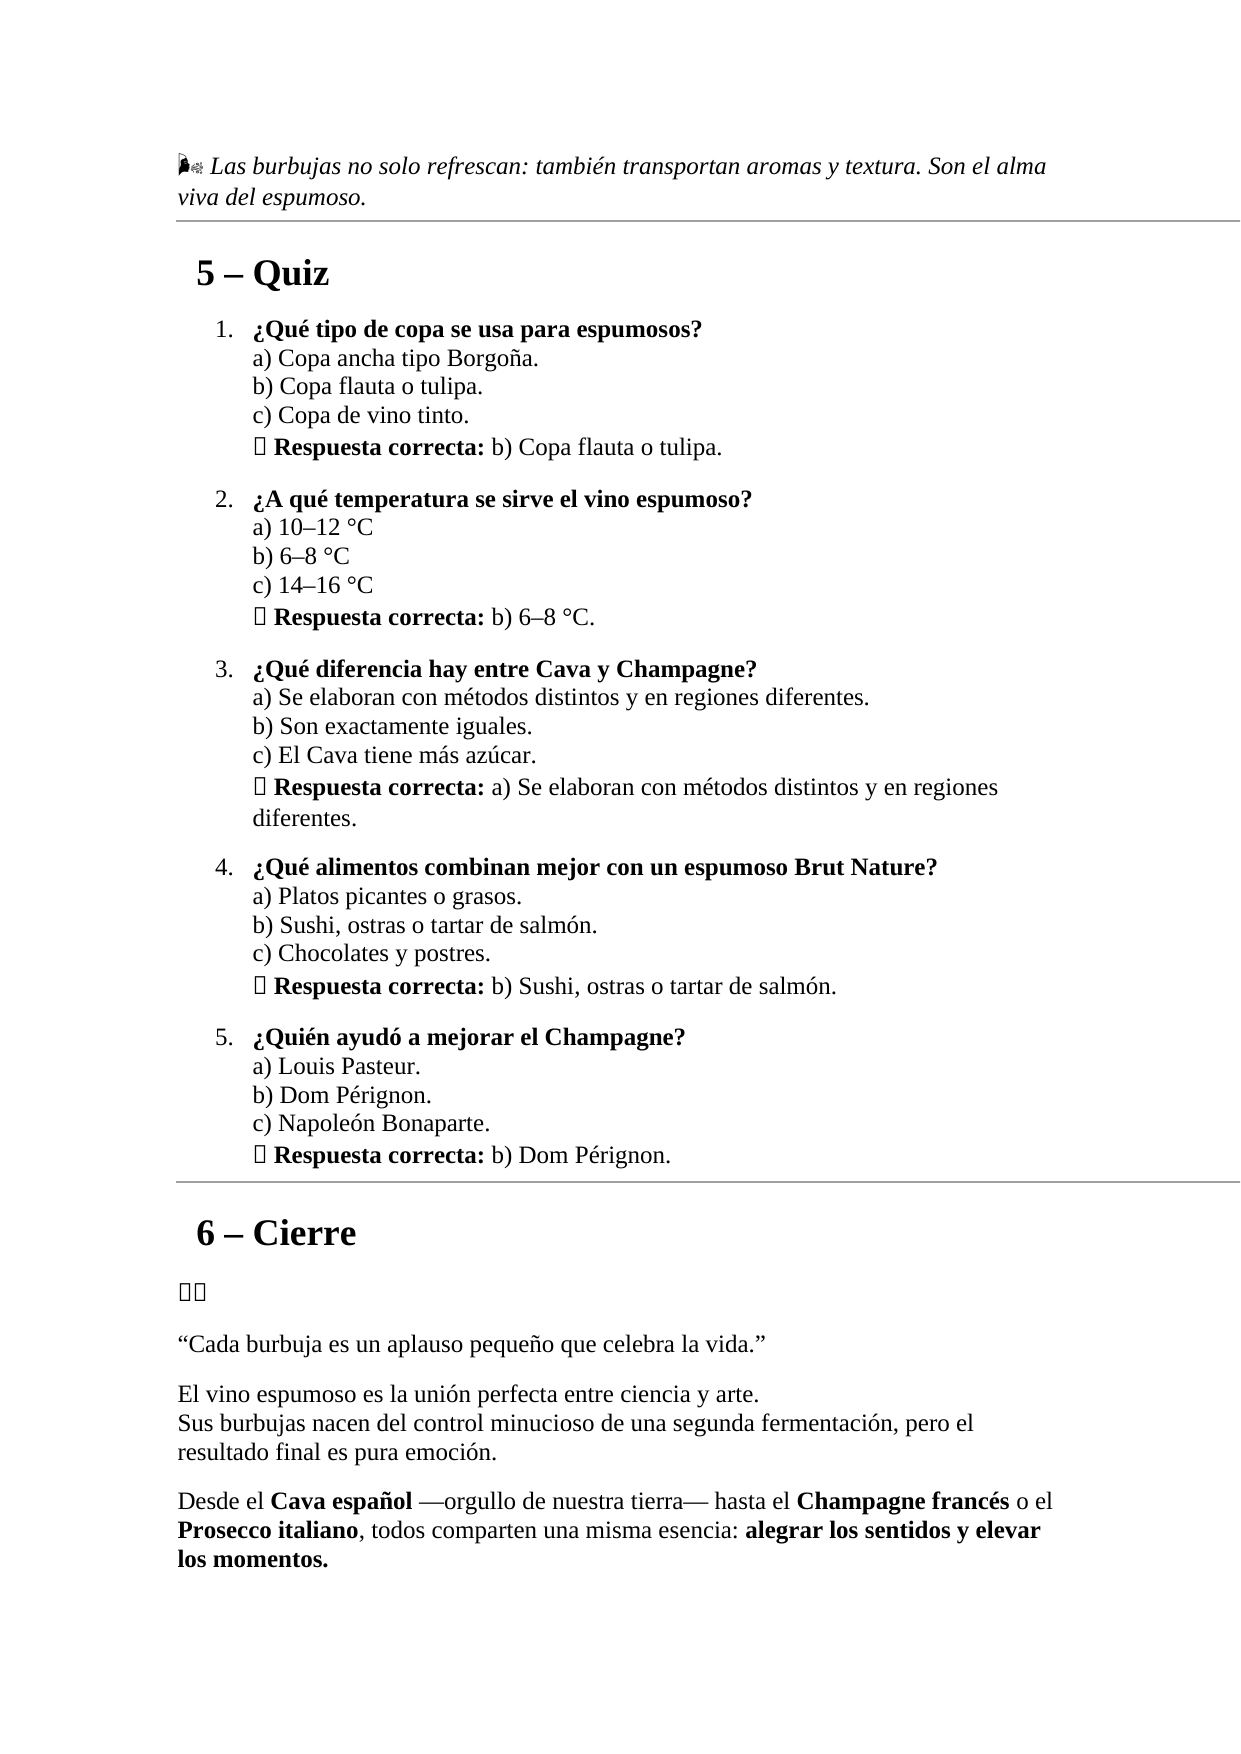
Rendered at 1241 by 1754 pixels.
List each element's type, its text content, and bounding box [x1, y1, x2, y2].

list ¿Qué alimentos combinan mejor con un espumoso Brut Nature? a) Platos picantes o grasos. b) Sushi, ostras o tartar de salmón. c) Chocolates y postres. ✅ Respuesta correcta: b) Sushi, ostras o tartar de salmón. [215, 852, 1063, 1001]
text El vino espumoso es la unión perfecta entre ciencia y arte. Sus burbujas nacen del control minucioso de una segunda fermentación, pero el resultado final es pura emoción. [177, 1379, 1063, 1465]
list ¿Qué diferencia hay entre Cava y Champagne? a) Se elaboran con métodos distintos y en regiones diferentes. b) Son exactamente iguales. c) El Cava tiene más azúcar. ✅ Respuesta correcta: a) Se elaboran con métodos distintos y en regiones diferentes. [215, 654, 1063, 831]
text Desde el Cava español —orgullo de nuestra tierra— hasta el Champagne francés o el Prosecco italiano, todos comparten una misma esencia: alegrar los sentidos y elevar los momentos. [177, 1486, 1063, 1572]
subtitle 6 – Cierre [177, 1211, 1063, 1254]
text “Cada burbuja es un aplauso pequeño que celebra la vida.” [177, 1329, 1063, 1358]
list ¿A qué temperatura se sirve el vino espumoso? a) 10–12 °C b) 6–8 °C c) 14–16 °C ✅ Respuesta correcta: b) 6–8 °C. [215, 484, 1063, 633]
subtitle 5 – Quiz [177, 250, 1063, 293]
list ¿Quién ayudó a mejorar el Champagne? a) Louis Pasteur. b) Dom Pérignon. c) Napoleón Bonaparte. ✅ Respuesta correcta: b) Dom Pérignon. [215, 1022, 1063, 1171]
text 💬💬 [177, 1275, 1063, 1309]
text 🌬 Las burbujas no solo refrescan: también transportan aromas y textura. Son el alma viva del espumoso. [177, 148, 1063, 210]
list ¿Qué tipo de copa se usa para espumosos? a) Copa ancha tipo Borgoña. b) Copa flauta o tulipa. c) Copa de vino tinto. ✅ Respuesta correcta: b) Copa flauta o tulipa. [215, 314, 1063, 463]
